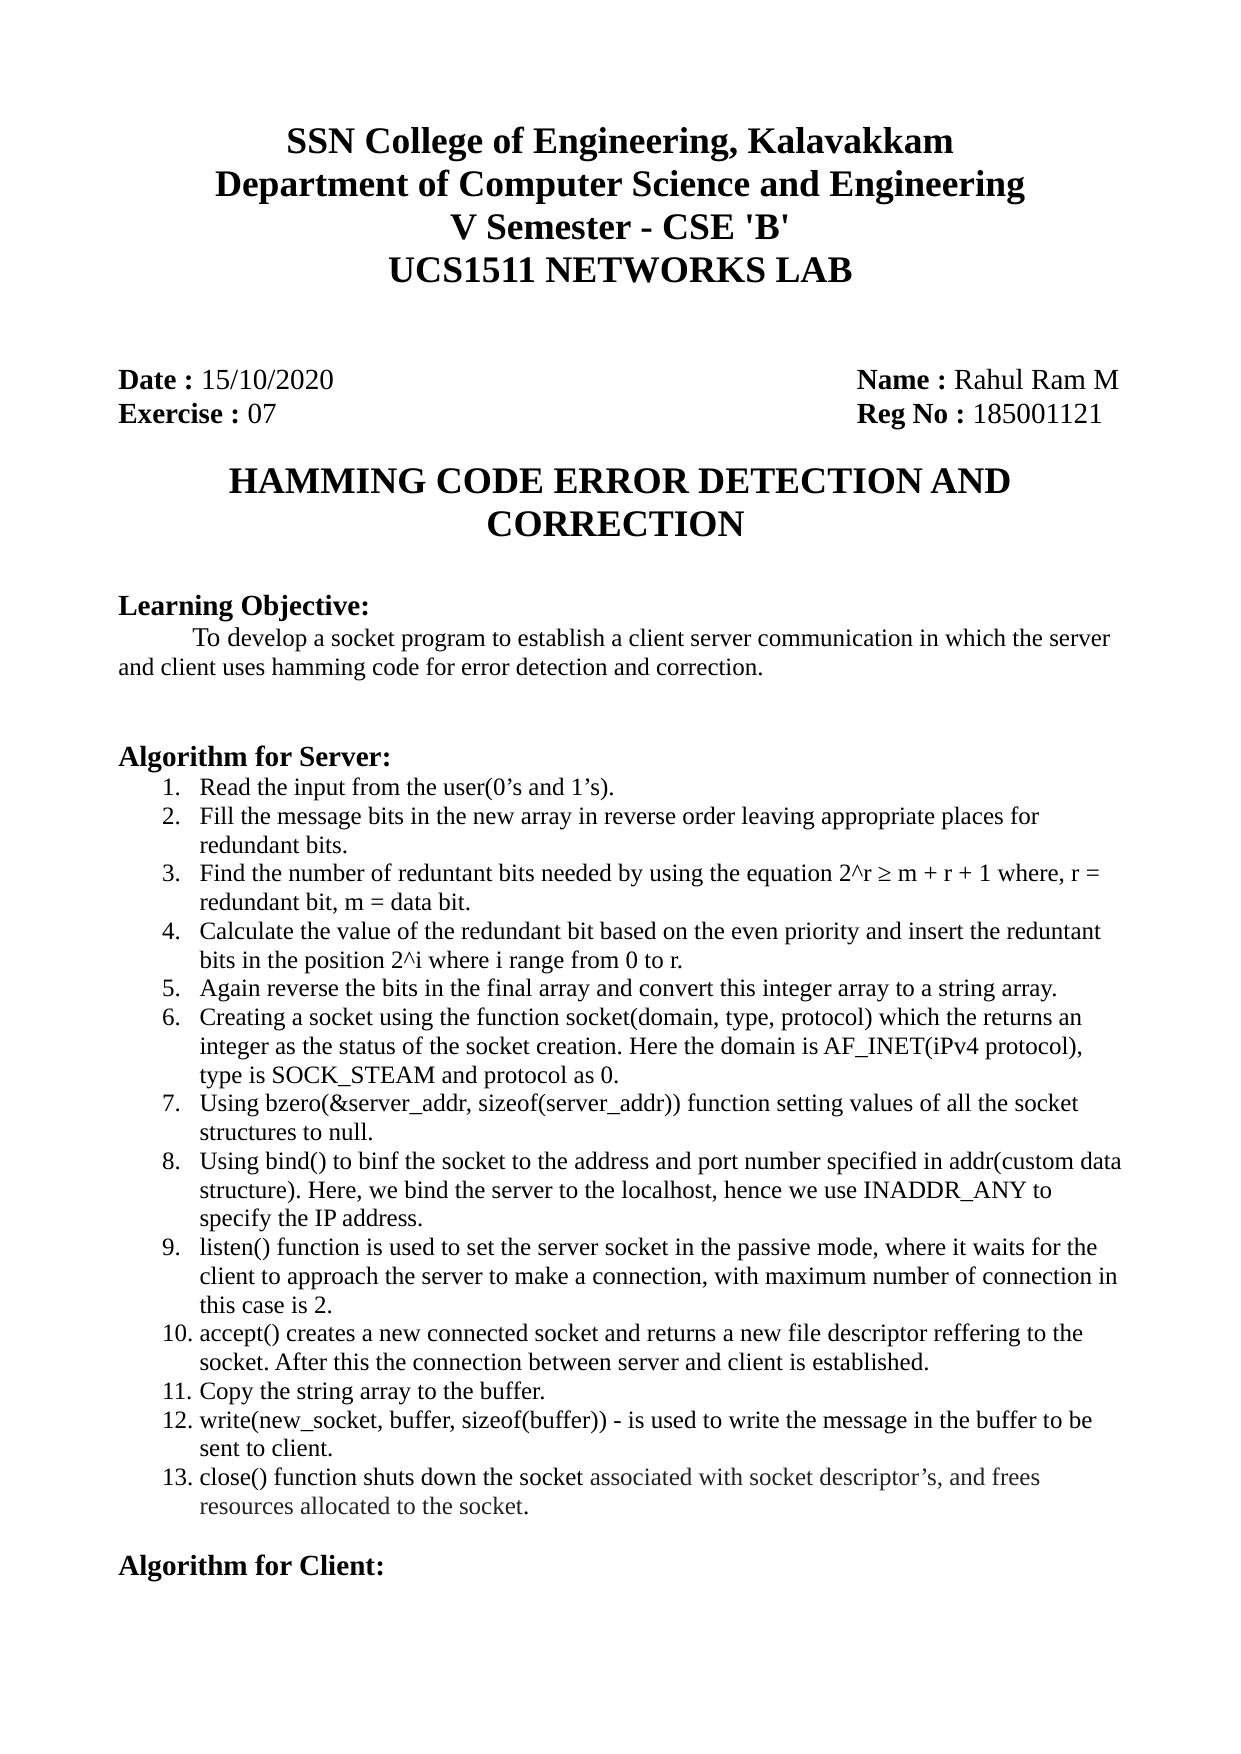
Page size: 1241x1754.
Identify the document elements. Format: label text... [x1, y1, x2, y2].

list Again reverse the bits in the final array and convert this integer array to a string array. [162, 973, 1122, 1002]
text To develop a socket program to establish a client server communication in which the server and client uses hamming code for error detection and correction. [118, 621, 1122, 681]
list Using bzero(&server_addr, sizeof(server_addr)) function setting values of all the socket structures to null. [162, 1088, 1122, 1146]
list write(new_socket, buffer, sizeof(buffer)) - is used to write the message in the buffer to be sent to client. [162, 1405, 1122, 1462]
text V Semester - CSE 'B' [118, 204, 1122, 247]
text Algorithm for Server: [118, 739, 1122, 772]
list accept() creates a new connected socket and returns a new file descriptor reffering to the socket. After this the connection between server and client is established. [162, 1318, 1122, 1376]
list Copy the string array to the buffer. [162, 1376, 1122, 1405]
list Creating a socket using the function socket(domain, type, protocol) which the returns an integer as the status of the socket creation. Here the domain is AF_INET(iPv4 protocol), type is SOCK_STEAM and protocol as 0. [162, 1002, 1122, 1088]
text HAMMING CODE ERROR DETECTION AND CORRECTION [118, 458, 1122, 544]
text Exercise : 07 Reg No : 185001121 [118, 396, 1122, 429]
list Calculate the value of the redundant bit based on the even priority and insert the reduntant bits in the position 2^i where i range from 0 to r. [162, 916, 1122, 973]
list Fill the message bits in the new array in reverse order leaving appropriate places for redundant bits. [162, 801, 1122, 858]
list Find the number of reduntant bits needed by using the equation 2^r ≥ m + r + 1 where, r = redundant bit, m = data bit. [162, 858, 1122, 916]
text Date : 15/10/2020 Name : Rahul Ram M [118, 362, 1122, 396]
list close() function shuts down the socket associated with socket descriptor’s, and frees resources allocated to the socket. [162, 1462, 1122, 1520]
list listen() function is used to set the server socket in the passive mode, where it waits for the client to approach the server to make a connection, with maximum number of connection in this case is 2. [162, 1232, 1122, 1318]
text SSN College of Engineering, Kalavakkam [118, 118, 1122, 161]
text UCS1511 NETWORKS LAB [118, 247, 1122, 291]
text Algorithm for Client: [118, 1548, 1122, 1582]
list Using bind() to binf the socket to the address and port number specified in addr(custom data structure). Here, we bind the server to the localhost, hence we use INADDR_ANY to specify the IP address. [162, 1146, 1122, 1232]
text Learning Objective: [118, 588, 1122, 621]
list Read the input from the user(0’s and 1’s). [162, 772, 1122, 801]
text Department of Computer Science and Engineering [118, 161, 1122, 204]
